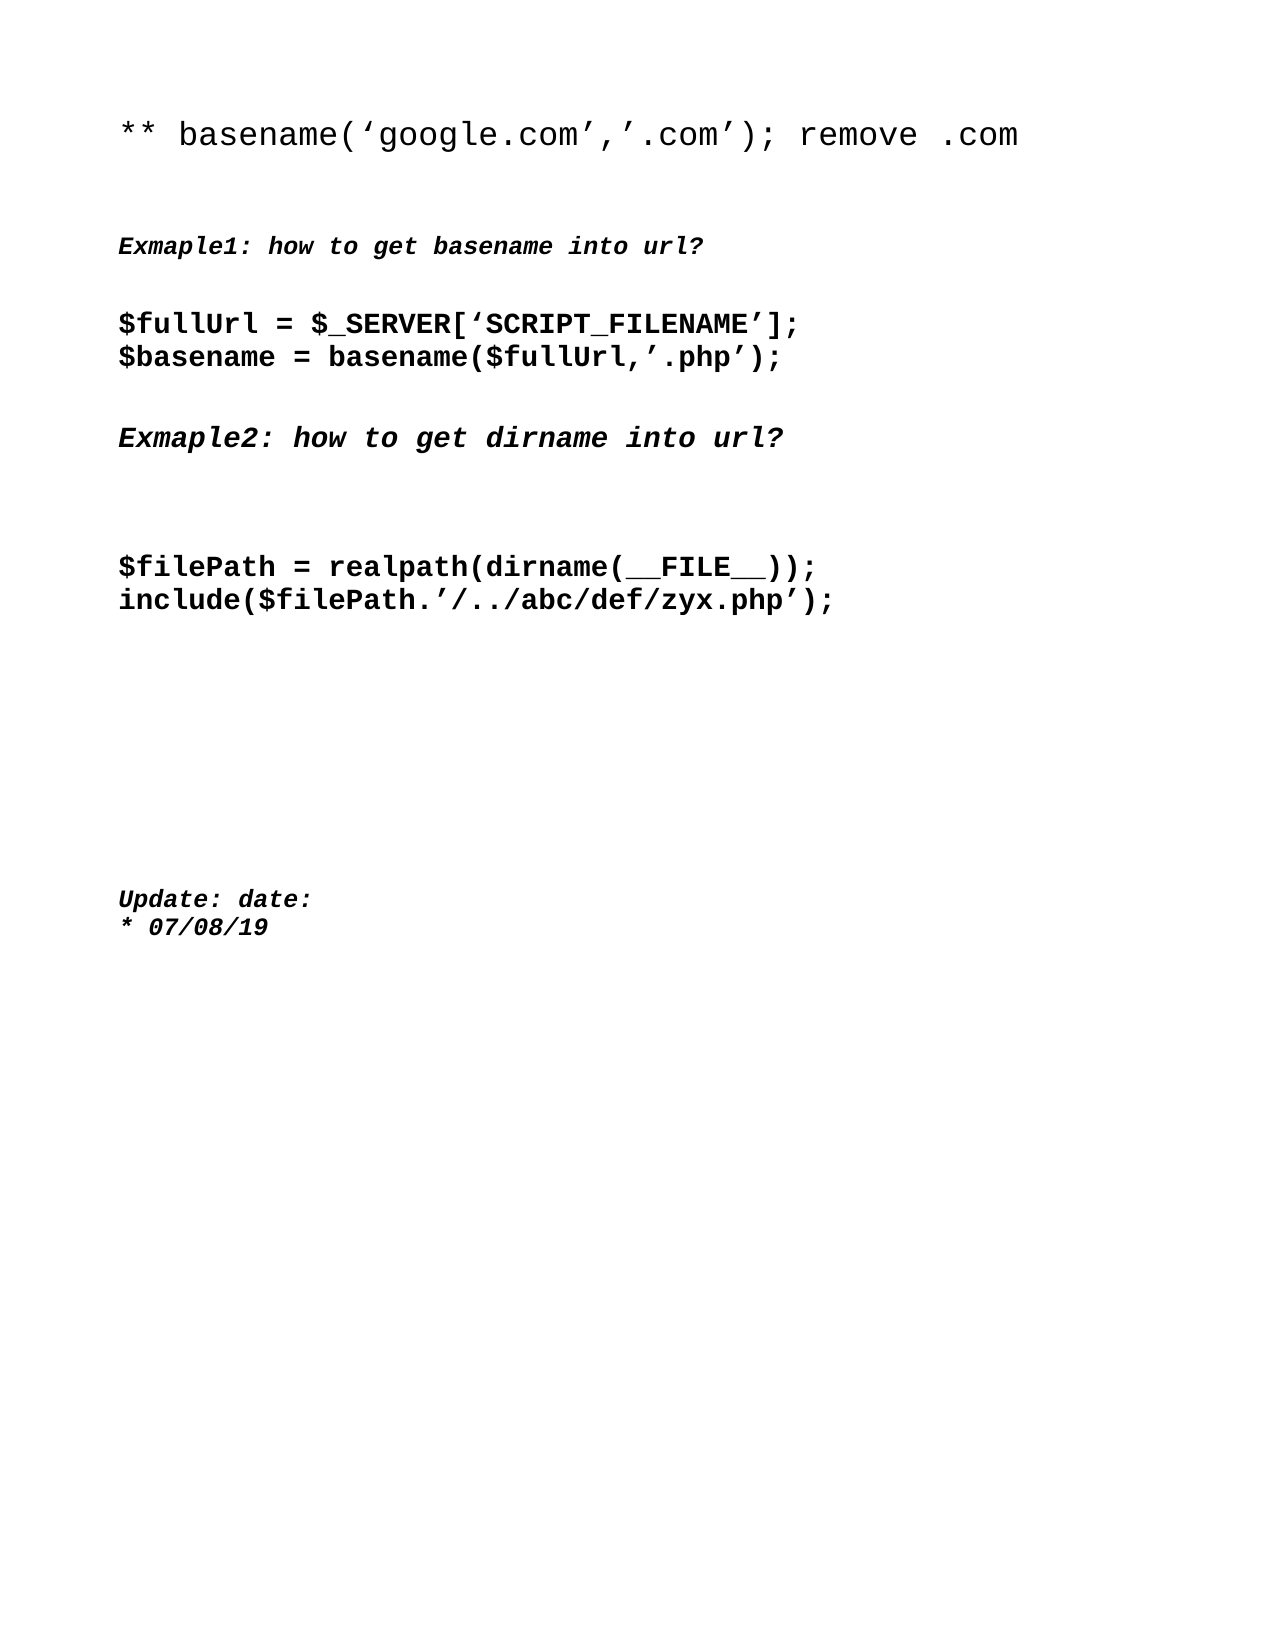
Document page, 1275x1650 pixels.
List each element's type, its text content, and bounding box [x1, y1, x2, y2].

text * 07/08/19 [118, 915, 1157, 943]
text $fullUrl = $_SERVER[‘SCRIPT_FILENAME’]; [118, 309, 1157, 343]
text Exmaple2: how to get dirname into url? [118, 423, 1157, 457]
text Update: date: [118, 886, 1157, 915]
text include($filePath.’/../abc/def/zyx.php’); [118, 585, 1157, 618]
text $basename = basename($fullUrl,’.php’); [118, 343, 1157, 376]
text ** basename(‘google.com’,’.com’); remove .com [118, 118, 1157, 156]
text $filePath = realpath(dirname(__FILE__)); [118, 552, 1157, 585]
text Exmaple1: how to get basename into url? [118, 233, 1157, 262]
